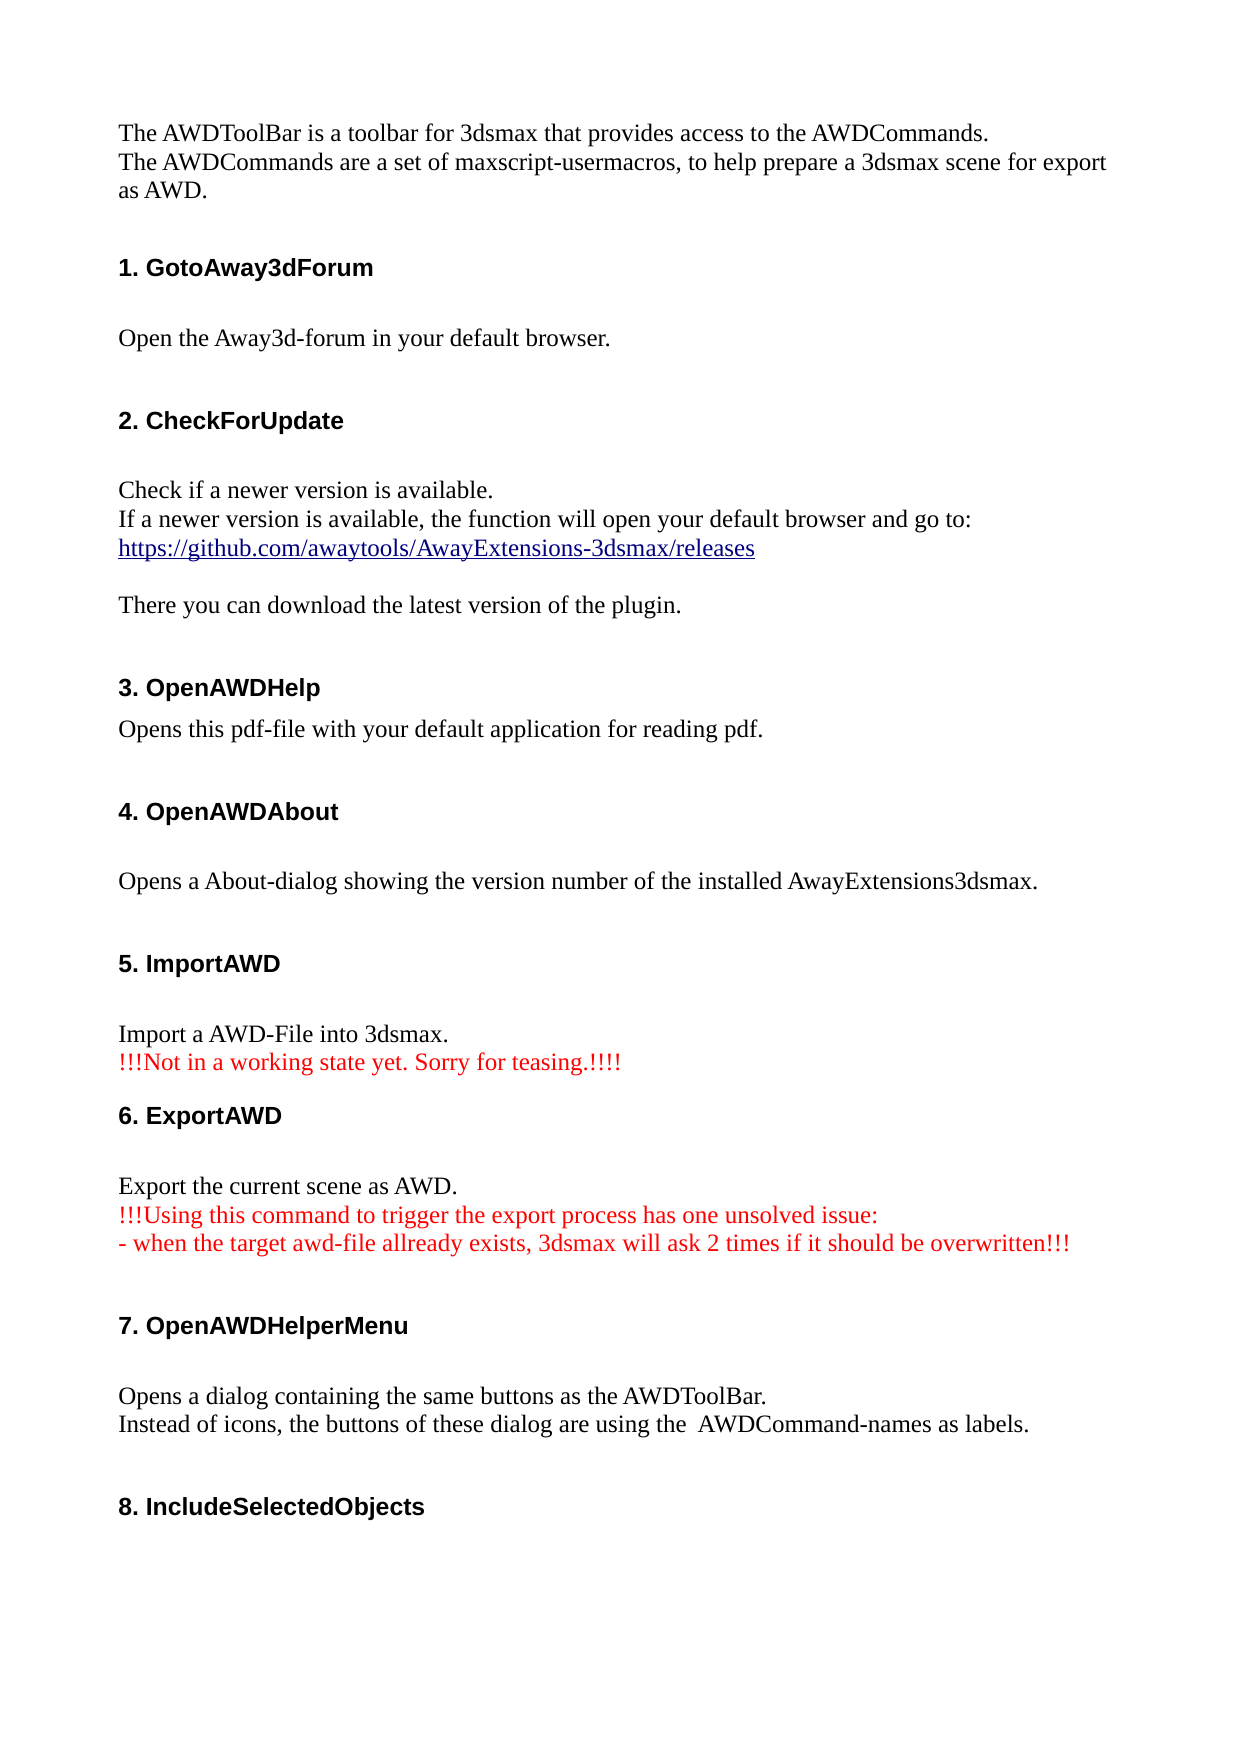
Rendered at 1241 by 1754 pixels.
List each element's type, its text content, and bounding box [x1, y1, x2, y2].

text Check if a newer version is available. [118, 476, 1122, 504]
text Open the Away3d-forum in your default browser. [118, 323, 1122, 352]
subtitle 4. OpenAWDAbout [118, 797, 1122, 825]
text Opens a dialog containing the same buttons as the AWDToolBar. [118, 1381, 1122, 1409]
text https://github.com/awaytools/AwayExtensions-3dsmax/releases [118, 533, 1122, 562]
text !!!Not in a working state yet. Sorry for teasing.!!!! [118, 1047, 1122, 1076]
subtitle 3. OpenAWDHelp [118, 673, 1122, 702]
subtitle 8. IncludeSelectedObjects [118, 1492, 1122, 1521]
text - when the target awd-file allready exists, 3dsmax will ask 2 times if it should be overwritten!!! [118, 1228, 1122, 1257]
text The AWDToolBar is a toolbar for 3dsmax that provides access to the AWDCommands. [118, 118, 1122, 147]
subtitle 5. ImportAWD [118, 949, 1122, 977]
subtitle 2. CheckForUpdate [118, 406, 1122, 434]
text Export the current scene as AWD. [118, 1171, 1122, 1200]
subtitle 1. GotoAway3dForum [118, 253, 1122, 282]
text Opens a About-dialog showing the version number of the installed AwayExtensions3dsmax. [118, 866, 1122, 895]
subtitle 6. ExportAWD [118, 1101, 1122, 1130]
text The AWDCommands are a set of maxscript-usermacros, to help prepare a 3dsmax scene for export as AWD. [118, 147, 1122, 204]
text If a newer version is available, the function will open your default browser and go to: [118, 504, 1122, 533]
text There you can download the latest version of the plugin. [118, 591, 1122, 619]
text Opens this pdf-file with your default application for reading pdf. [118, 714, 1122, 743]
text Import a AWD-File into 3dsmax. [118, 1019, 1122, 1047]
text !!!Using this command to trigger the export process has one unsolved issue: [118, 1200, 1122, 1228]
text Instead of icons, the buttons of these dialog are using the AWDCommand-names as labels. [118, 1409, 1122, 1438]
subtitle 7. OpenAWDHelperMenu [118, 1311, 1122, 1339]
